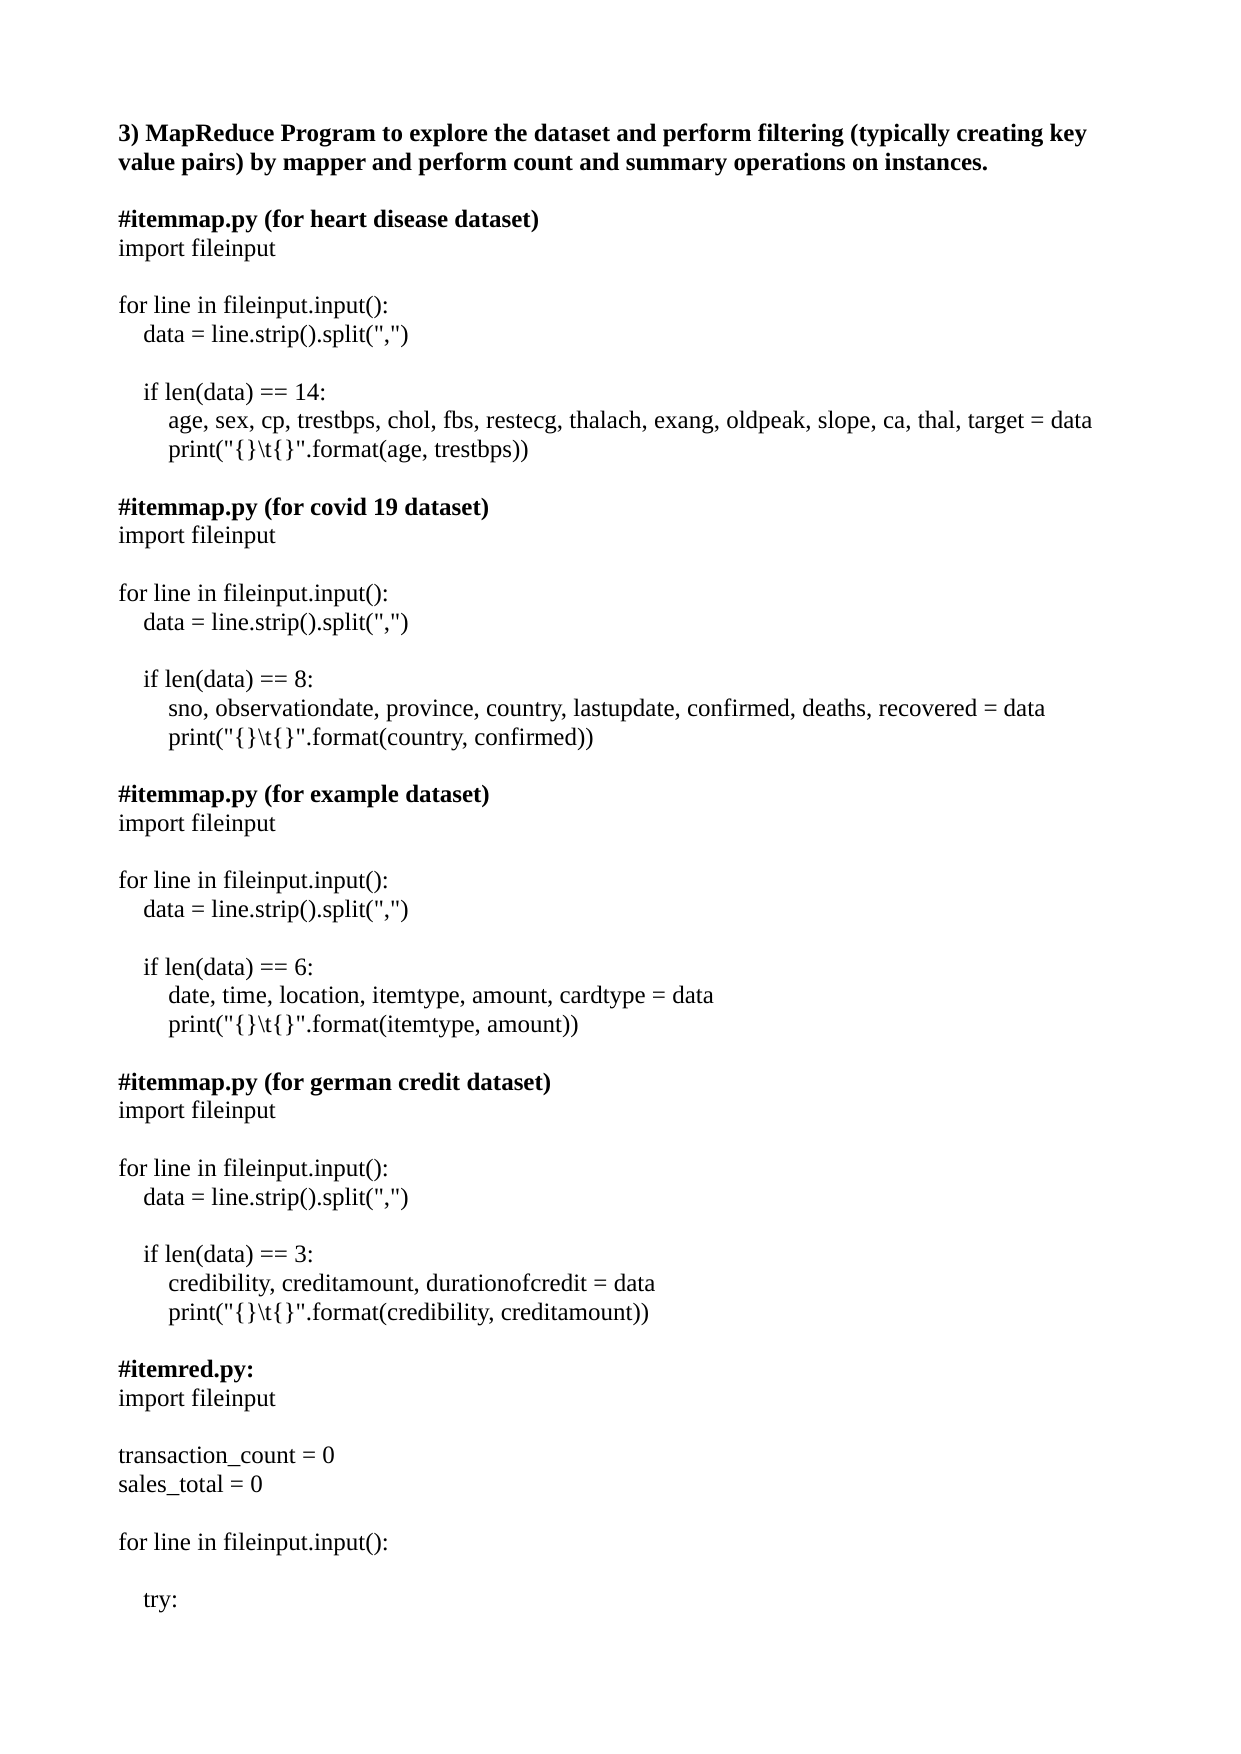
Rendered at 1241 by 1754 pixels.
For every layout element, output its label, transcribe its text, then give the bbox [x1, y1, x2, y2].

text data = line.strip().split(",") [118, 319, 1122, 348]
text #itemred.py: [118, 1354, 1122, 1383]
text age, sex, cp, trestbps, chol, fbs, restecg, thalach, exang, oldpeak, slope, ca, thal, target = data [118, 406, 1122, 434]
text if len(data) == 3: [118, 1239, 1122, 1268]
text for line in fileinput.input(): [118, 578, 1122, 607]
text print("{}\t{}".format(country, confirmed)) [118, 722, 1122, 751]
text #itemmap.py (for german credit dataset) [118, 1067, 1122, 1096]
text data = line.strip().split(",") [118, 894, 1122, 923]
text if len(data) == 14: [118, 377, 1122, 406]
text 3) MapReduce Program to explore the dataset and perform filtering (typically creating key value pairs) by mapper and perform count and summary operations on instances. [118, 118, 1122, 176]
text data = line.strip().split(",") [118, 607, 1122, 636]
text import fileinput [118, 1096, 1122, 1124]
text for line in fileinput.input(): [118, 1153, 1122, 1182]
text for line in fileinput.input(): [118, 866, 1122, 894]
text for line in fileinput.input(): [118, 291, 1122, 319]
text for line in fileinput.input(): [118, 1527, 1122, 1556]
text #itemmap.py (for example dataset) [118, 779, 1122, 808]
text print("{}\t{}".format(itemtype, amount)) [118, 1009, 1122, 1038]
text print("{}\t{}".format(credibility, creditamount)) [118, 1297, 1122, 1326]
text sales_total = 0 [118, 1469, 1122, 1498]
text #itemmap.py (for heart disease dataset) [118, 204, 1122, 233]
text transaction_count = 0 [118, 1441, 1122, 1469]
text import fileinput [118, 521, 1122, 549]
text credibility, creditamount, durationofcredit = data [118, 1268, 1122, 1297]
text date, time, location, itemtype, amount, cardtype = data [118, 981, 1122, 1009]
text #itemmap.py (for covid 19 dataset) [118, 492, 1122, 521]
text data = line.strip().split(",") [118, 1182, 1122, 1211]
text import fileinput [118, 233, 1122, 262]
text try: [118, 1584, 1122, 1613]
text if len(data) == 8: [118, 664, 1122, 693]
text sno, observationdate, province, country, lastupdate, confirmed, deaths, recovered = data [118, 693, 1122, 722]
text import fileinput [118, 1383, 1122, 1412]
text print("{}\t{}".format(age, trestbps)) [118, 434, 1122, 463]
text import fileinput [118, 808, 1122, 837]
text if len(data) == 6: [118, 952, 1122, 981]
